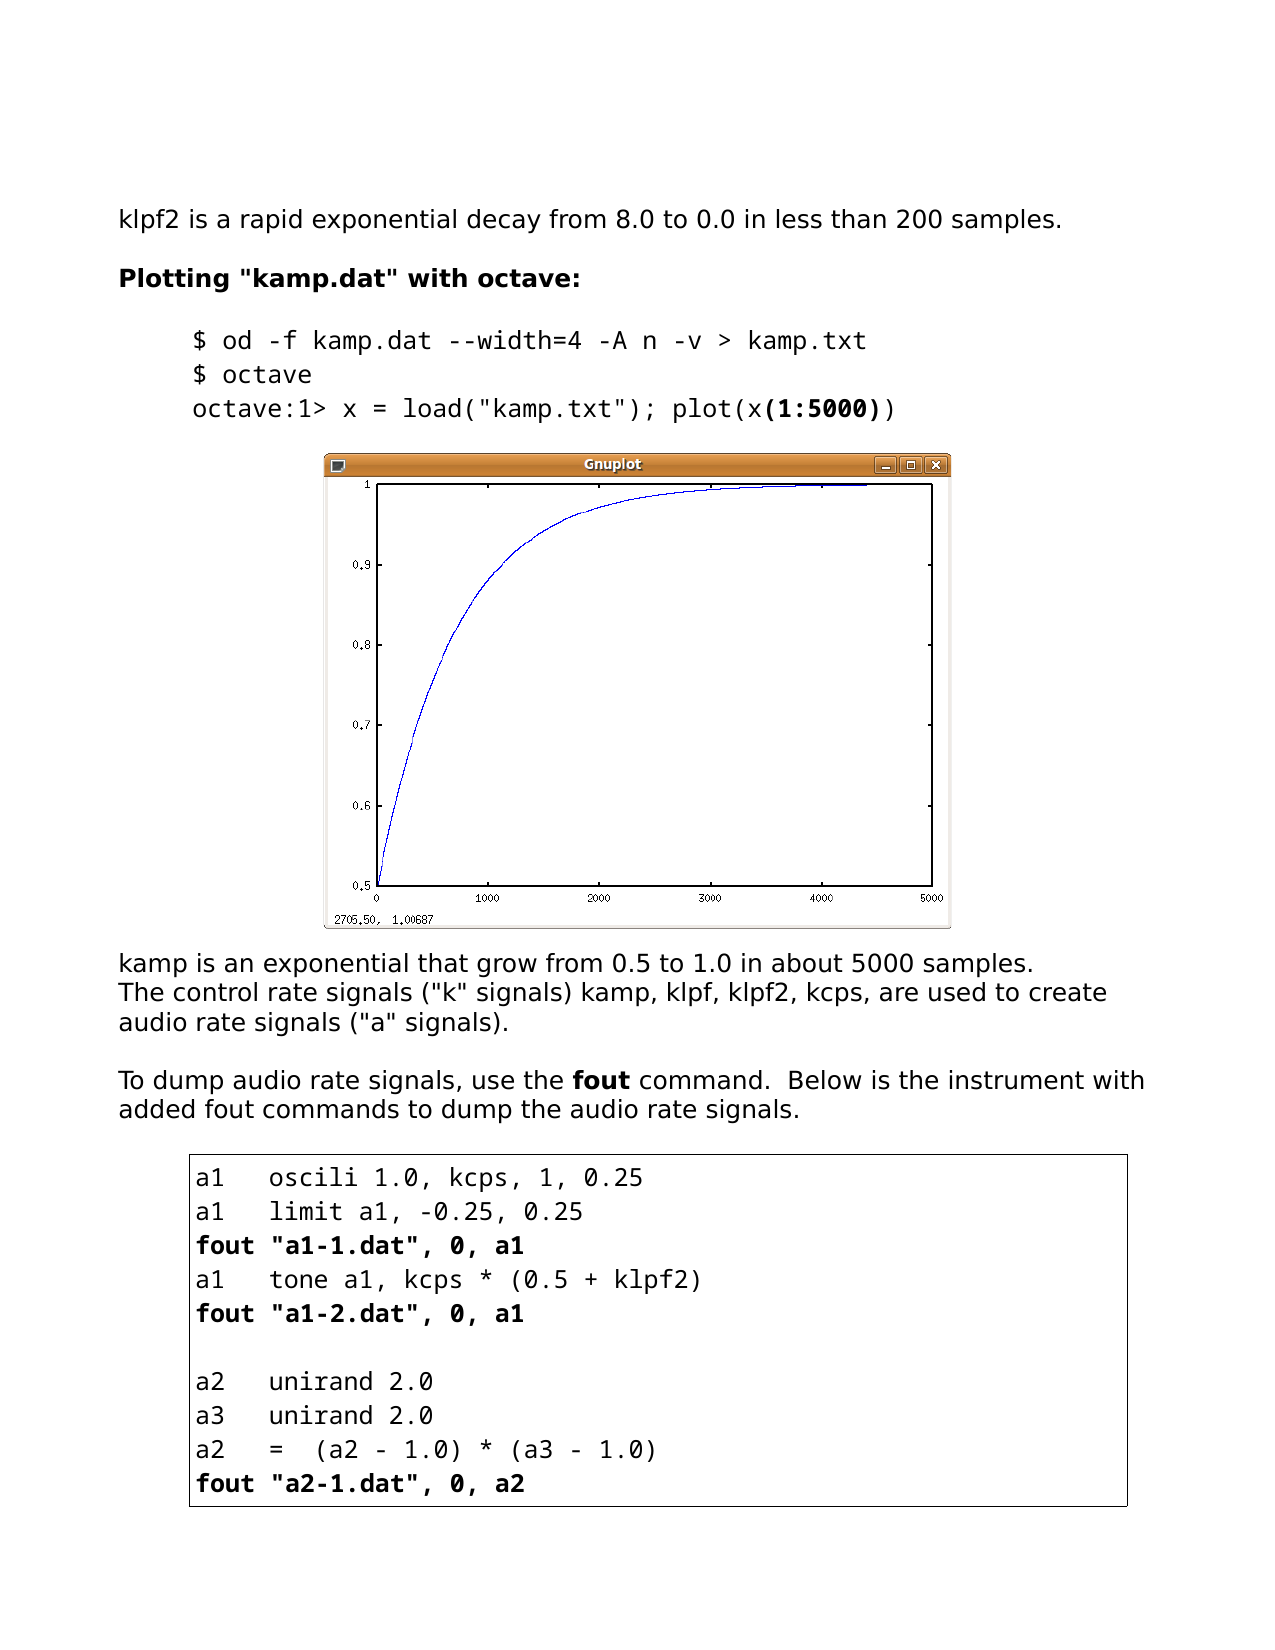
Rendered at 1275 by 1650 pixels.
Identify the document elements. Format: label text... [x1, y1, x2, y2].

table_header a1 oscili 1.0, kcps, 1, 0.25 a1 limit a1, -0.25, 0.25 fout "a1-1.dat", 0, a1 a1 tone a1, kcps * (0.5 + klpf2) fout "a1-2.dat", 0, a1 a2 unirand 2.0 a3 unirand 2.0 a2 = (a2 - 1.0) * (a3 - 1.0) fout "a2-1.dat", 0, a2 [190, 1155, 1127, 1506]
text The control rate signals ("k" signals) kamp, klpf, klpf2, kcps, are used to create audio rate signals ("a" signals). [118, 979, 1157, 1037]
text Plotting "kamp.dat" with octave: [118, 264, 1157, 293]
text octave:1> x = load("kamp.txt"); plot(x(1:5000)) [118, 390, 1157, 424]
text $ od -f kamp.dat --width=4 -A n -v > kamp.txt [118, 322, 1157, 356]
text To dump audio rate signals, use the fout command. Below is the instrument with added fout commands to dump the audio rate signals. [118, 1066, 1157, 1124]
text kamp is an exponential that grow from 0.5 to 1.0 in about 5000 samples. [118, 949, 1157, 979]
text $ octave [118, 356, 1157, 390]
text klpf2 is a rapid exponential decay from 8.0 to 0.0 in less than 200 samples. [118, 206, 1157, 235]
picture [323, 453, 952, 929]
